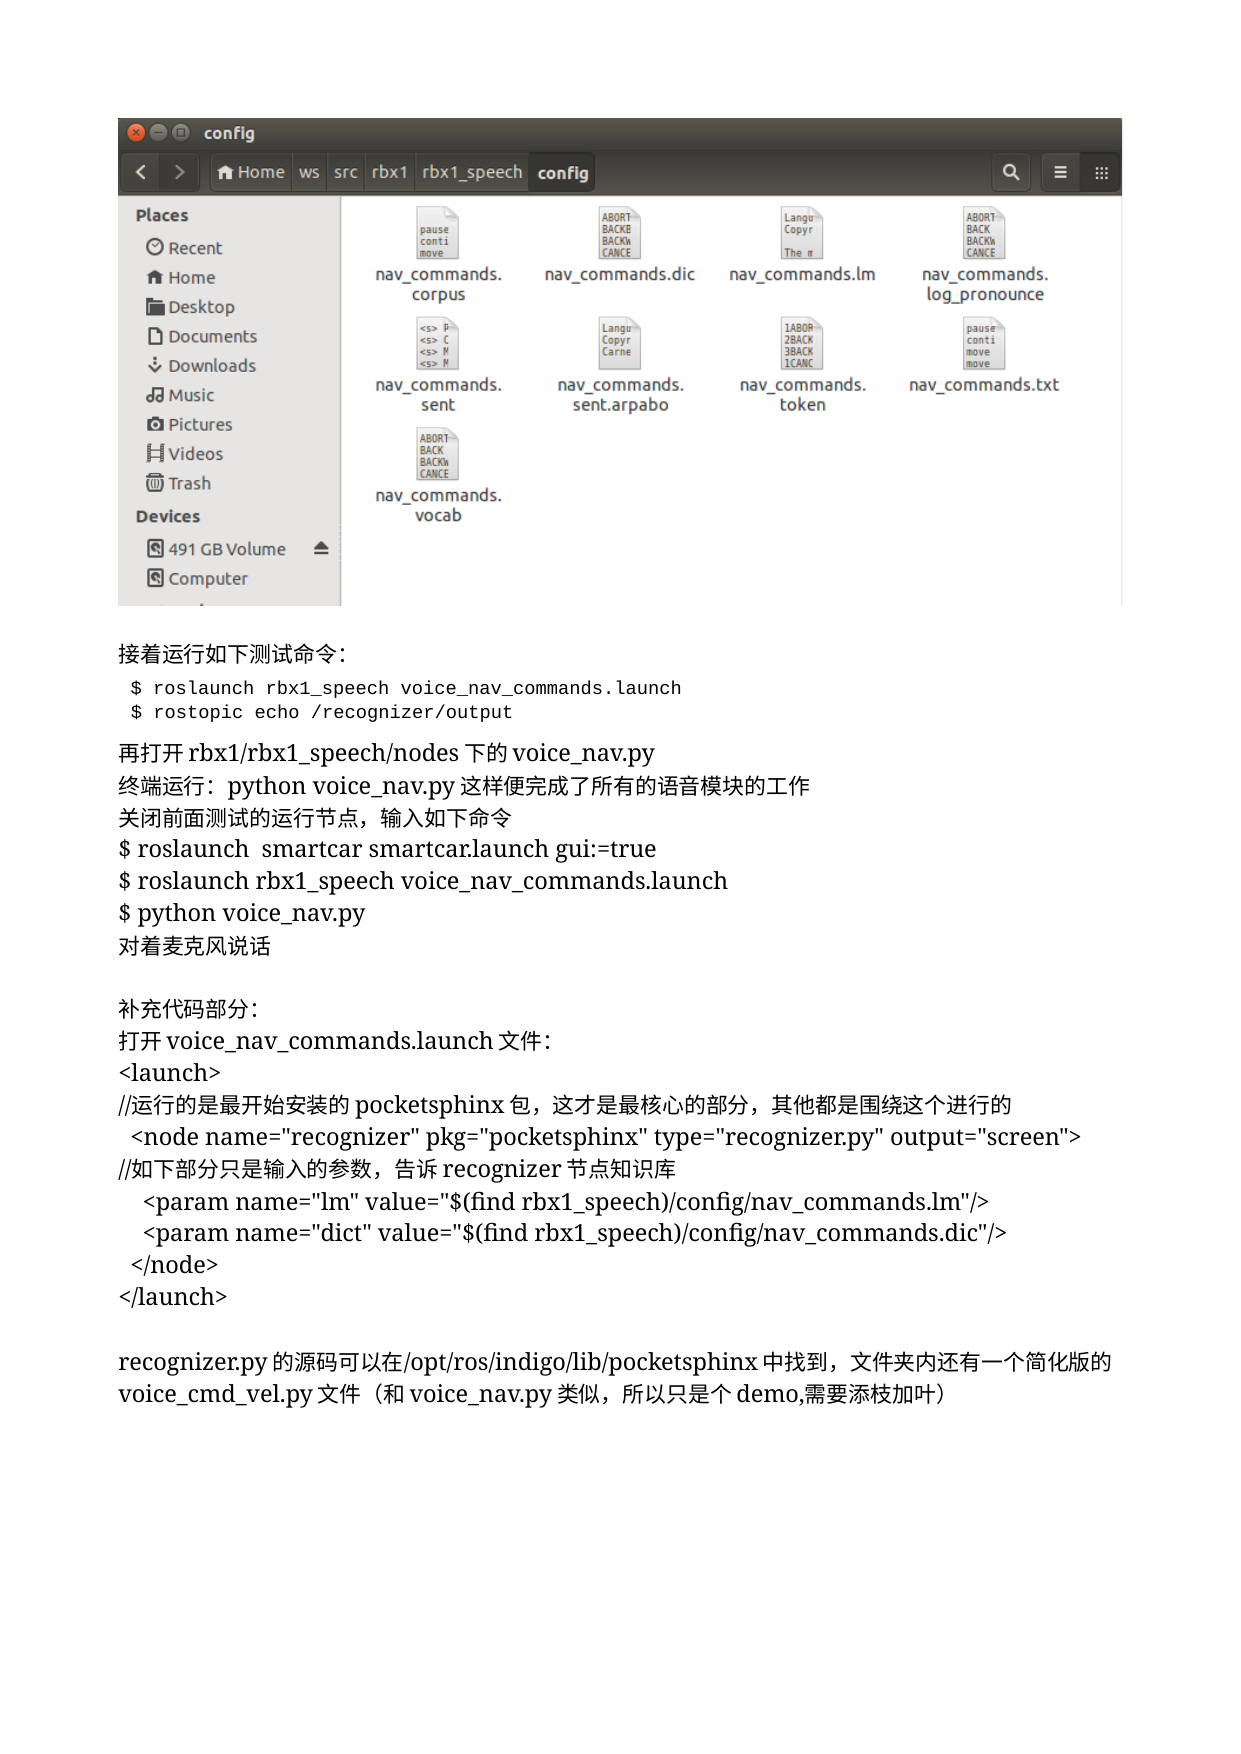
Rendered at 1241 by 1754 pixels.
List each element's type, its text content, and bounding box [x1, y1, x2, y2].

text $ python voice_nav.py [118, 897, 1122, 929]
text //运行的是最开始安装的pocketsphinx包，这才是最核心的部分，其他都是围绕这个进行的 [118, 1088, 1122, 1121]
text $ roslaunch smartcar smartcar.launch gui:=true [118, 833, 1122, 865]
text 打开voice_nav_commands.launch文件： [118, 1024, 1122, 1056]
text $ roslaunch rbx1_speech voice_nav_commands.launch [118, 865, 1122, 897]
text $ roslaunch rbx1_speech voice_nav_commands.launch [118, 669, 1122, 701]
text </launch> [118, 1281, 1122, 1313]
text </node> [118, 1249, 1122, 1281]
text recognizer.py的源码可以在/opt/ros/indigo/lib/pocketsphinx中找到，文件夹内还有一个简化版的voice_cmd_vel.py文件（和voice_nav.py类似，所以只是个demo,需要添枝加叶） [118, 1345, 1122, 1409]
text <node name="recognizer" pkg="pocketsphinx" type="recognizer.py" output="screen"> [118, 1121, 1122, 1152]
text <param name="lm" value="$(find rbx1_speech)/config/nav_commands.lm"/> [118, 1185, 1122, 1217]
text 再打开rbx1/rbx1_speech/nodes下的voice_nav.py [118, 736, 1122, 769]
text //如下部分只是输入的参数，告诉recognizer节点知识库 [118, 1152, 1122, 1185]
text <launch> [118, 1056, 1122, 1088]
text 终端运行：python voice_nav.py这样便完成了所有的语音模块的工作 [118, 769, 1122, 801]
text 对着麦克风说话 [118, 929, 1122, 960]
text 补充代码部分： [118, 992, 1122, 1024]
text $ rostopic echo /recognizer/output [118, 701, 1122, 725]
text 接着运行如下测试命令： [118, 637, 1122, 669]
text <param name="dict" value="$(find rbx1_speech)/config/nav_commands.dic"/> [118, 1217, 1122, 1249]
picture [118, 118, 1123, 606]
text 关闭前面测试的运行节点，输入如下命令 [118, 801, 1122, 833]
